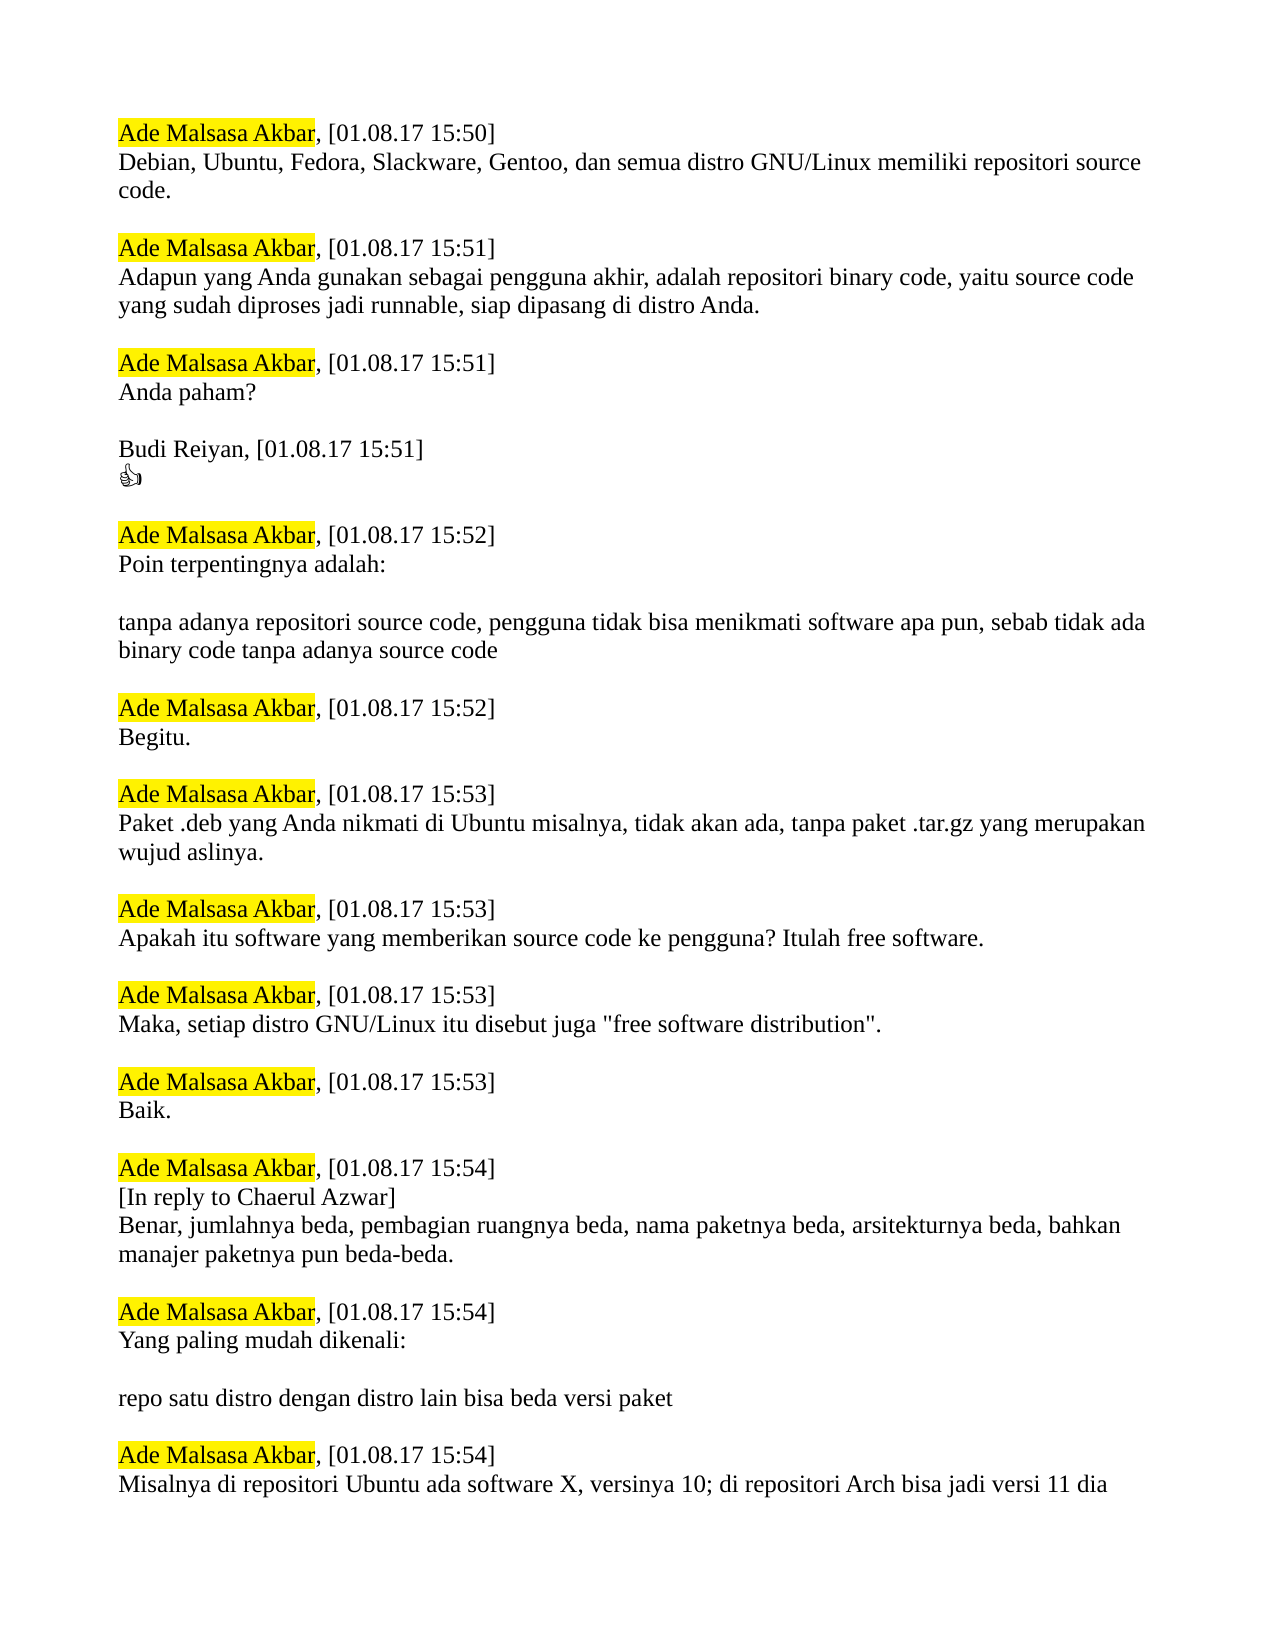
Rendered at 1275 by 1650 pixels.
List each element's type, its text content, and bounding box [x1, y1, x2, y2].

text Ade Malsasa Akbar, [01.08.17 15:54] [118, 1441, 1157, 1469]
text repo satu distro dengan distro lain bisa beda versi paket [118, 1383, 1157, 1412]
text Yang paling mudah dikenali: [118, 1326, 1157, 1354]
text Apakah itu software yang memberikan source code ke pengguna? Itulah free software. [118, 923, 1157, 952]
text Budi Reiyan, [01.08.17 15:51] [118, 434, 1157, 463]
text Anda paham? [118, 377, 1157, 406]
text Benar, jumlahnya beda, pembagian ruangnya beda, nama paketnya beda, arsitekturnya beda, bahkan manajer paketnya pun beda-beda. [118, 1211, 1157, 1268]
text Adapun yang Anda gunakan sebagai pengguna akhir, adalah repositori binary code, yaitu source code yang sudah diproses jadi runnable, siap dipasang di distro Anda. [118, 262, 1157, 319]
text Ade Malsasa Akbar, [01.08.17 15:52] [118, 521, 1157, 549]
text Ade Malsasa Akbar, [01.08.17 15:51] [118, 348, 1157, 377]
text Ade Malsasa Akbar, [01.08.17 15:53] [118, 779, 1157, 808]
text Debian, Ubuntu, Fedora, Slackware, Gentoo, dan semua distro GNU/Linux memiliki repositori source code. [118, 147, 1157, 204]
text Paket .deb yang Anda nikmati di Ubuntu misalnya, tidak akan ada, tanpa paket .tar.gz yang merupakan wujud aslinya. [118, 808, 1157, 866]
text Ade Malsasa Akbar, [01.08.17 15:52] [118, 693, 1157, 722]
text Ade Malsasa Akbar, [01.08.17 15:54] [118, 1297, 1157, 1326]
text Ade Malsasa Akbar, [01.08.17 15:54] [118, 1153, 1157, 1182]
text [In reply to Chaerul Azwar] [118, 1182, 1157, 1211]
text Begitu. [118, 722, 1157, 751]
text Ade Malsasa Akbar, [01.08.17 15:51] [118, 233, 1157, 262]
text Ade Malsasa Akbar, [01.08.17 15:53] [118, 894, 1157, 923]
text Baik. [118, 1096, 1157, 1124]
text Ade Malsasa Akbar, [01.08.17 15:50] [118, 118, 1157, 147]
text Poin terpentingnya adalah: [118, 549, 1157, 578]
text 👍 [118, 463, 1157, 492]
text tanpa adanya repositori source code, pengguna tidak bisa menikmati software apa pun, sebab tidak ada binary code tanpa adanya source code [118, 607, 1157, 664]
text Misalnya di repositori Ubuntu ada software X, versinya 10; di repositori Arch bisa jadi versi 11 dia [118, 1469, 1157, 1498]
text Ade Malsasa Akbar, [01.08.17 15:53] [118, 981, 1157, 1009]
text Maka, setiap distro GNU/Linux itu disebut juga "free software distribution". [118, 1009, 1157, 1038]
text Ade Malsasa Akbar, [01.08.17 15:53] [118, 1067, 1157, 1096]
